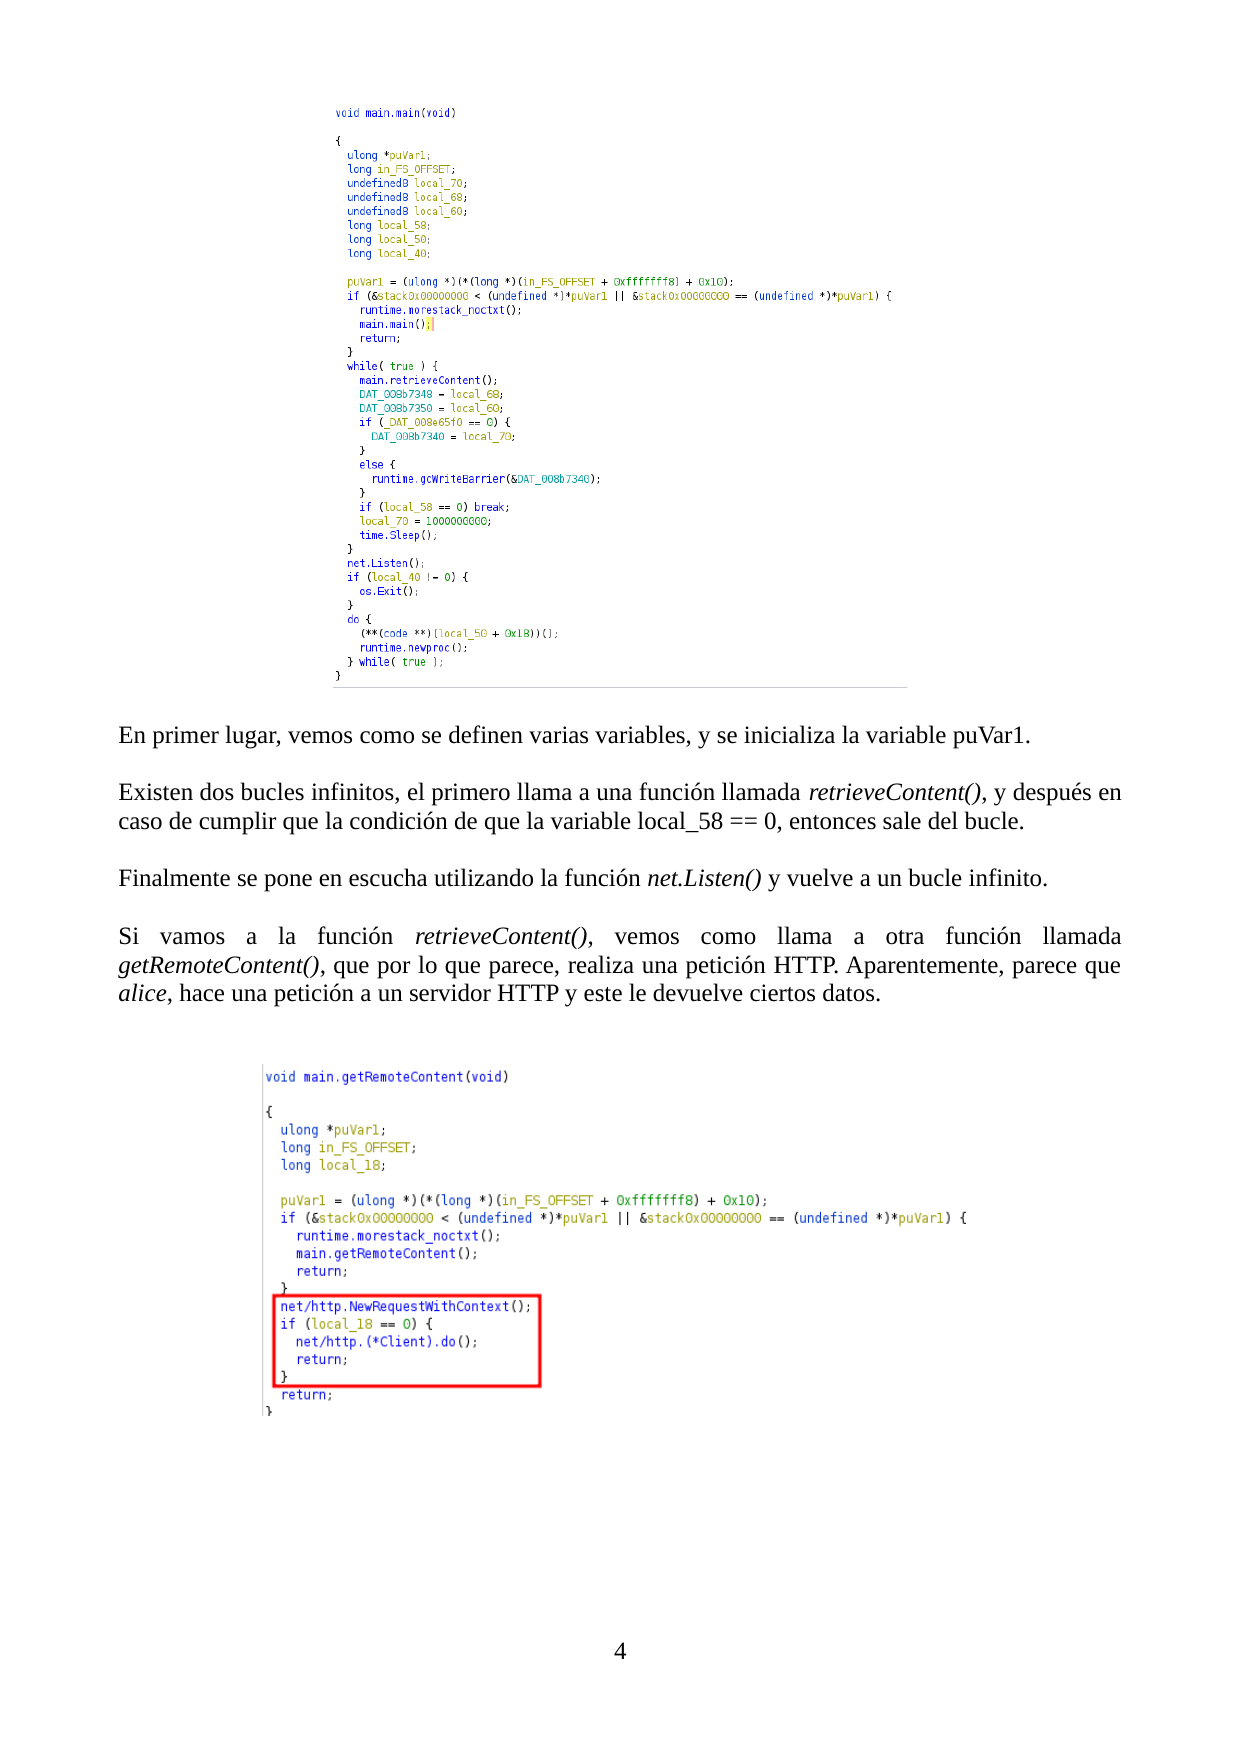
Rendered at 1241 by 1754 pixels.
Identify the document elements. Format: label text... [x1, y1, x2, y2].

text Finalmente se pone en escucha utilizando la función net.Listen() y vuelve a un bucle infinito. [118, 863, 1122, 892]
picture [333, 103, 908, 688]
picture [262, 1064, 978, 1416]
text Si vamos a la función retrieveContent(), vemos como llama a otra función llamada getRemoteContent(), que por lo que parece, realiza una petición HTTP. Aparentemente, parece que alice, hace una petición a un servidor HTTP y este le devuelve ciertos datos. [118, 921, 1122, 1007]
text Existen dos bucles infinitos, el primero llama a una función llamada retrieveContent(), y después en caso de cumplir que la condición de que la variable local_58 == 0, entonces sale del bucle. [118, 777, 1122, 835]
text En primer lugar, vemos como se definen varias variables, y se inicializa la variable puVar1. [118, 720, 1122, 748]
